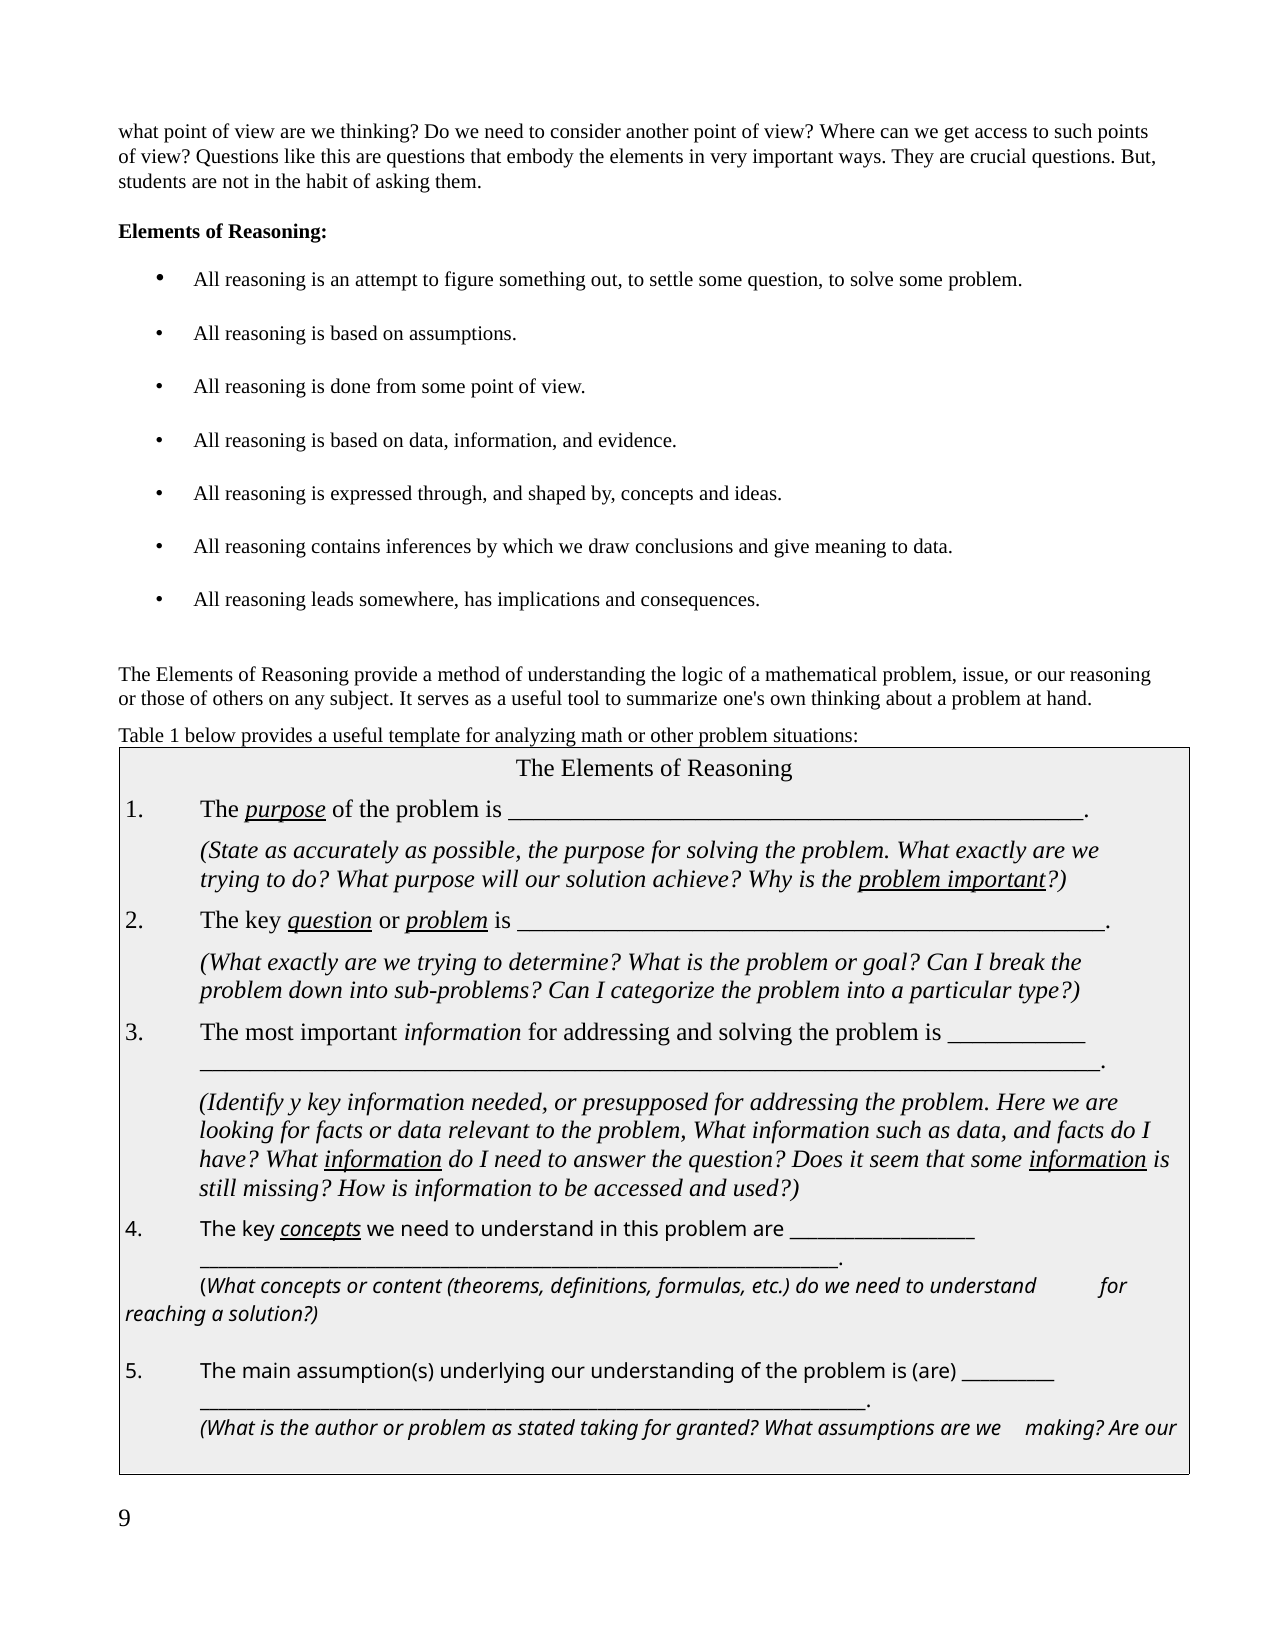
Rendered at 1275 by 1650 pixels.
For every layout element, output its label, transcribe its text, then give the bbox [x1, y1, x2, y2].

table_header The Elements of Reasoning 1. The purpose of the problem is ______________________________________________. (State as accurately as possible, the purpose for solving the problem. What exactly are we trying to do? What purpose will our solution achieve? Why is the problem important?) 2. The key question or problem is _______________________________________________. (What exactly are we trying to determine? What is the problem or goal? Can I break the problem down into sub-problems? Can I categorize the problem into a particular type?) 3. The most important information for addressing and solving the problem is ___________ ________________________________________________________________________. (Identify y key information needed, or presupposed for addressing the problem. Here we are looking for facts or data relevant to the problem, What information such as data, and facts do I have? What information do I need to answer the question? Does it seem that some information is still missing? How is information to be accessed and used?) 4. The key concepts we need to understand in this problem are ____________________ _____________________________________________________________________. (What concepts or content (theorems, definitions, formulas, etc.) do we need to understand for reaching a solution?) 5. The main assumption(s) underlying our understanding of the problem is (are) __________ ________________________________________________________________________. (What is the author or problem as stated taking for granted? What assumptions are we making? Are our [120, 748, 1189, 1473]
list All reasoning leads somewhere, has implications and consequences. [156, 587, 1157, 611]
list All reasoning is expressed through, and shaped by, concepts and ideas. [156, 481, 1157, 505]
list All reasoning is based on data, information, and evidence. [156, 428, 1157, 452]
list All reasoning is an attempt to figure something out, to settle some question, to solve some problem. [156, 267, 1157, 292]
text what point of view are we thinking? Do we need to consider another point of view? Where can we get access to such points of view? Questions like this are questions that embody the elements in very important ways. They are crucial questions. But, students are not in the habit of asking them. [118, 118, 1157, 193]
list All reasoning is done from some point of view. [156, 374, 1157, 398]
text Elements of Reasoning: [118, 218, 1157, 243]
text Table 1 below provides a useful template for analyzing math or other problem situations: [118, 722, 1157, 747]
list All reasoning is based on assumptions. [156, 321, 1157, 345]
list All reasoning contains inferences by which we draw conclusions and give meaning to data. [156, 534, 1157, 558]
text The Elements of Reasoning provide a method of understanding the logic of a mathematical problem, issue, or our reasoning or those of others on any subject. It serves as a useful tool to summarize one's own thinking about a problem at hand. [118, 661, 1157, 709]
